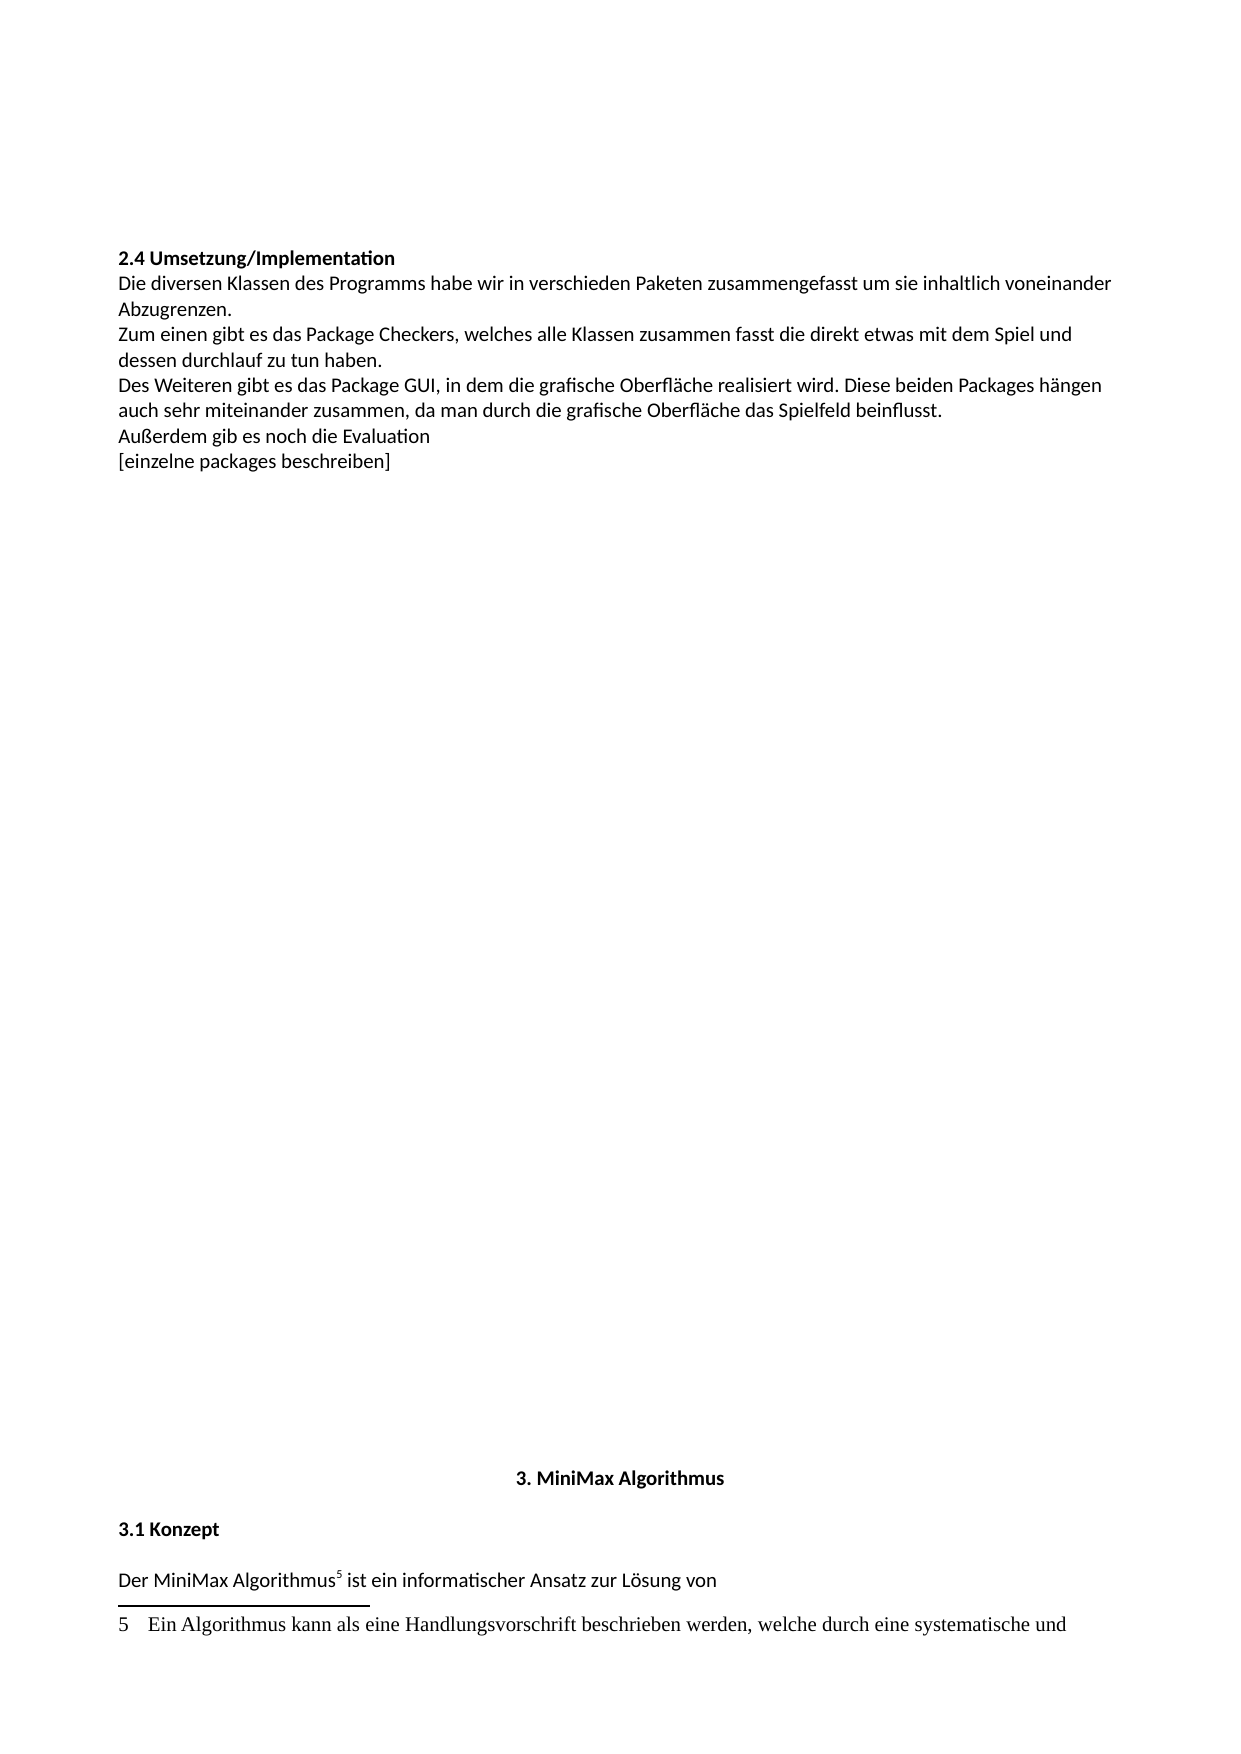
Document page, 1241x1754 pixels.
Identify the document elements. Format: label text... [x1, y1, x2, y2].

text Zum einen gibt es das Package Checkers, welches alle Klassen zusammen fasst die direkt etwas mit dem Spiel und dessen durchlauf zu tun haben. [118, 321, 1122, 372]
text Der MiniMax Algorithmus ist ein informatischer Ansatz zur Lösung von [118, 1567, 1122, 1592]
text Die diversen Klassen des Programms habe wir in verschieden Paketen zusammengefasst um sie inhaltlich voneinander Abzugrenzen. [118, 271, 1122, 321]
text [einzelne packages beschreiben] [118, 448, 1122, 474]
text Des Weiteren gibt es das Package GUI, in dem die grafische Oberfläche realisiert wird. Diese beiden Packages hängen auch sehr miteinander zusammen, da man durch die grafische Oberfläche das Spielfeld beinflusst. [118, 372, 1122, 423]
text 2.4 Umsetzung/Implementation [118, 245, 1122, 271]
text Außerdem gib es noch die Evaluation [118, 423, 1122, 448]
text Ein Algorithmus kann als eine Handlungsvorschrift beschrieben werden, welche durch eine systematische und [118, 1612, 1122, 1636]
text 3.1 Konzept [118, 1516, 1122, 1541]
text 3. MiniMax Algorithmus [118, 1465, 1122, 1491]
